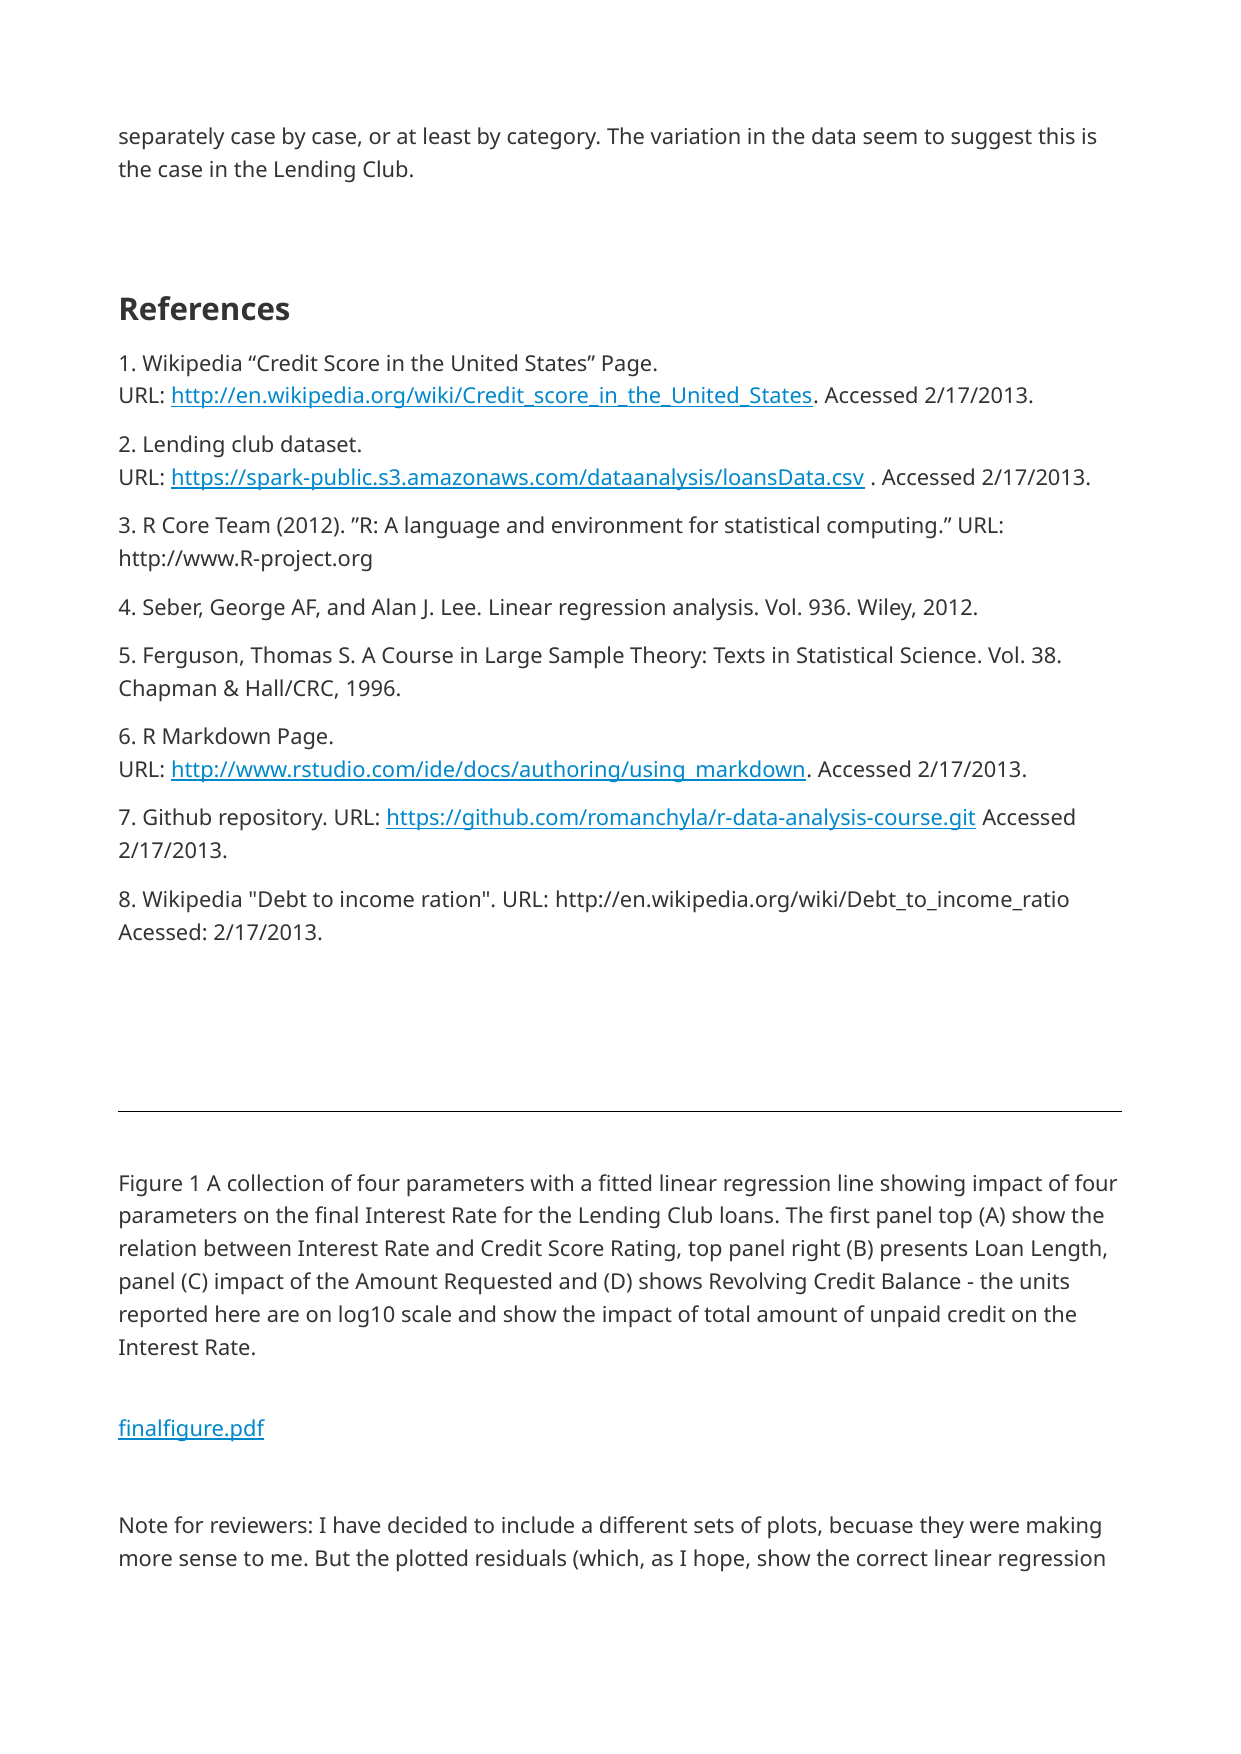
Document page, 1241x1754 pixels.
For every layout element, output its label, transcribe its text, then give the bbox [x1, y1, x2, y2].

text 7. Github repository. URL: https://github.com/romanchyla/r-data-analysis-course.git Accessed 2/17/2013. [118, 799, 1122, 865]
text 2. Lending club dataset. URL: https://spark-public.s3.amazonaws.com/dataanalysis/loansData.csv . Accessed 2/17/2013. [118, 426, 1122, 492]
text 6. R Markdown Page. URL: http://www.rstudio.com/ide/docs/authoring/using_markdown. Accessed 2/17/2013. [118, 718, 1122, 784]
text separately case by case, or at least by category. The variation in the data seem to suggest this is the case in the Lending Club. [118, 118, 1122, 184]
text 8. Wikipedia "Debt to income ration". URL: http://en.wikipedia.org/wiki/Debt_to_income_ratio Acessed: 2/17/2013. [118, 881, 1122, 946]
text 1. Wikipedia “Credit Score in the United States” Page. URL: http://en.wikipedia.org/wiki/Credit_score_in_the_United_States. Accessed 2/17/2013. [118, 345, 1122, 410]
text finalfigure.pdf [118, 1377, 1122, 1443]
subtitle References [118, 263, 1122, 329]
text Note for reviewers: I have decided to include a different sets of plots, becuase they were making more sense to me. But the plotted residuals (which, as I hope, show the correct linear regression [118, 1507, 1122, 1572]
text 3. R Core Team (2012). ”R: A language and environment for statistical computing.” URL: http://www.R-project.org [118, 507, 1122, 573]
text 4. Seber, George AF, and Alan J. Lee. Linear regression analysis. Vol. 936. Wiley, 2012. [118, 588, 1122, 621]
text Figure 1 A collection of four parameters with a fitted linear regression line showing impact of four parameters on the final Interest Rate for the Lending Club loans. The first panel top (A) show the relation between Interest Rate and Credit Score Rating, top panel right (B) presents Loan Length, panel (C) impact of the Amount Requested and (D) shows Revolving Credit Balance - the units reported here are on log10 scale and show the impact of total amount of unpaid credit on the Interest Rate. [118, 1164, 1122, 1361]
text 5. Ferguson, Thomas S. A Course in Large Sample Theory: Texts in Statistical Science. Vol. 38. Chapman & Hall/CRC, 1996. [118, 637, 1122, 702]
